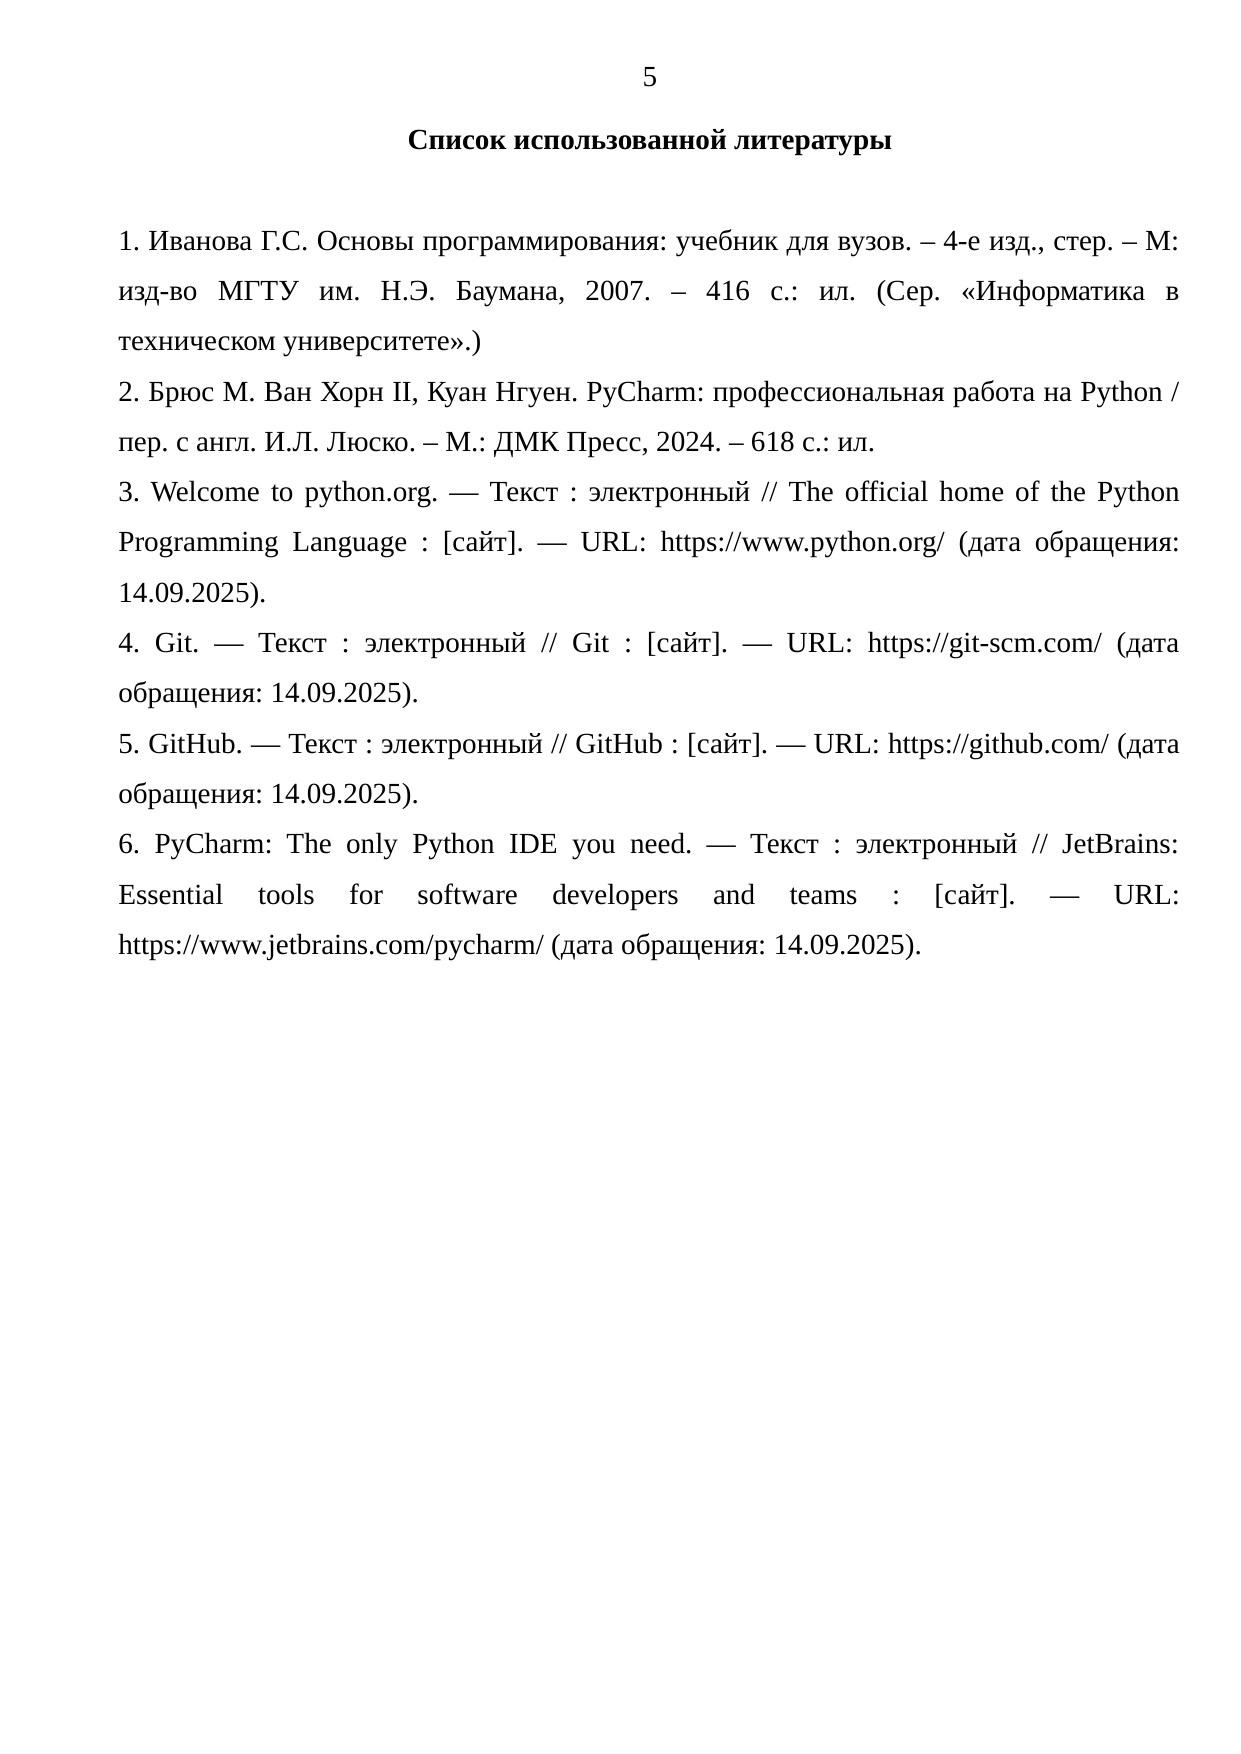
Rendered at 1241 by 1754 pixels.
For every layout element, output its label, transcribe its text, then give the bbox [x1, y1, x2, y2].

text 1. Иванова Г.С. Основы программирования: учебник для вузов. – 4-е изд., стер. – М: изд-во МГТУ им. Н.Э. Баумана, 2007. – 416 с.: ил. (Сер. «Информатика в техническом университете».) [118, 223, 1181, 357]
text 2. Брюс М. Ван Хорн II, Куан Нгуен. PyCharm: профессиональная работа на Python / пер. с англ. И.Л. Люско. – М.: ДМК Пресс, 2024. – 618 с.: ил. [118, 374, 1181, 457]
text 3. Welcome to python.org. — Текст : электронный // The official home of the Python Programming Language : [сайт]. — URL: https://www.python.org/ (дата обращения: 14.09.2025). [118, 474, 1181, 608]
text 6. PyCharm: The only Python IDE you need. — Текст : электронный // JetBrains: Essential tools for software developers and teams : [сайт]. — URL: https://www.jetbrains.com/pycharm/ (дата обращения: 14.09.2025). [118, 826, 1181, 961]
text 5. GitHub. — Текст : электронный // GitHub : [сайт]. — URL: https://github.com/ (дата обращения: 14.09.2025). [118, 726, 1181, 810]
text 4. Git. — Текст : электронный // Git : [сайт]. — URL: https://git-scm.com/ (дата обращения: 14.09.2025). [118, 625, 1181, 709]
text Список использованной литературы [118, 122, 1181, 156]
